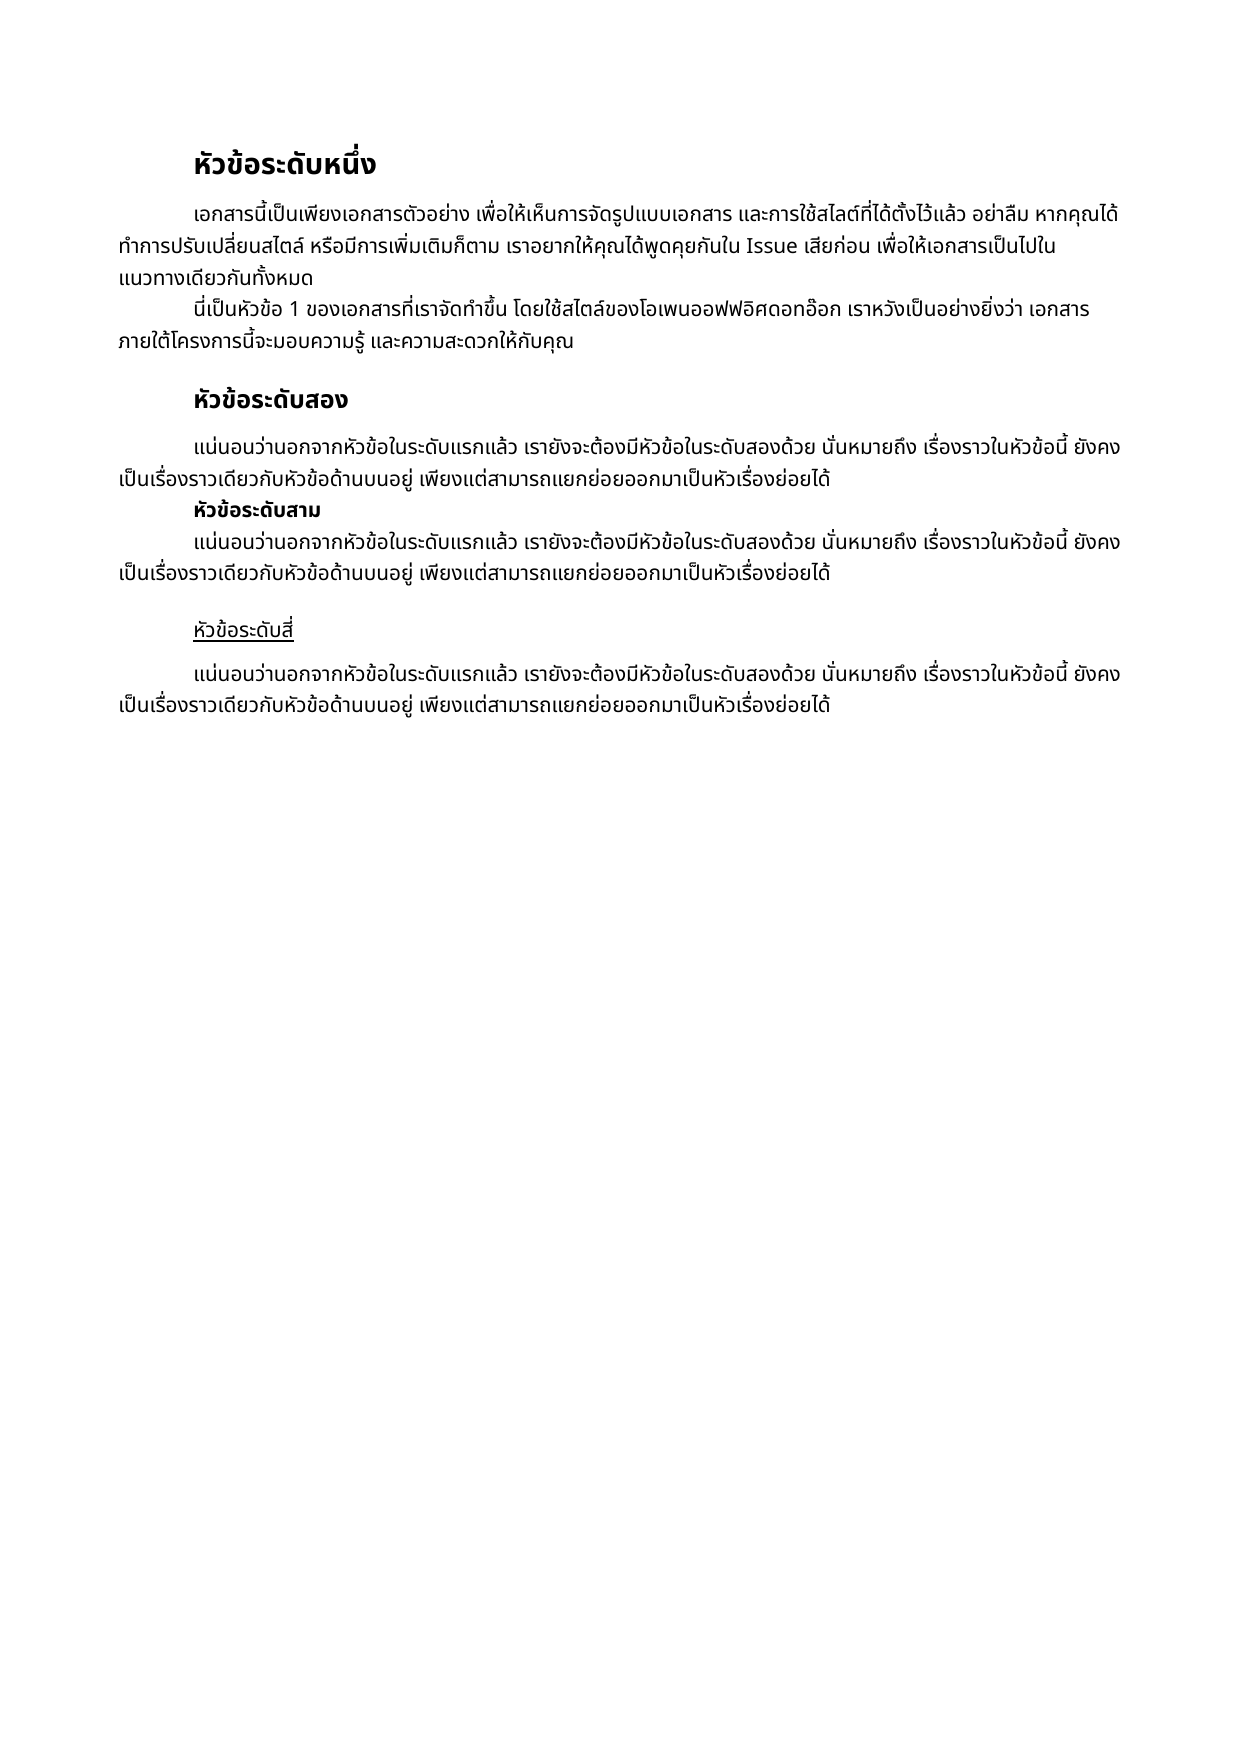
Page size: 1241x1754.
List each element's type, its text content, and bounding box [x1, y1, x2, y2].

text แน่นอนว่านอกจากหัวข้อในระดับแรกแล้ว เรายังจะต้องมีหัวข้อในระดับสองด้วย นั่นหมายถึง เรื่องราวในหัวข้อนี้ ยังคงเป็นเรื่องราวเดียวกับหัวข้อด้านบนอยู่ เพียงแต่สามารถแยกย่อยออกมาเป็นหัวเรื่องย่อยได้ [118, 527, 1122, 590]
text นี่เป็นหัวข้อ 1 ของเอกสารที่เราจัดทำขึ้น โดยใช้สไตล์ของโอเพนออฟฟอิศดอทอ๊อก เราหวังเป็นอย่างยิ่งว่า เอกสารภายใต้โครงการนี้จะมอบความรู้ และความสะดวกให้กับคุณ [118, 294, 1122, 357]
text แน่นอนว่านอกจากหัวข้อในระดับแรกแล้ว เรายังจะต้องมีหัวข้อในระดับสองด้วย นั่นหมายถึง เรื่องราวในหัวข้อนี้ ยังคงเป็นเรื่องราวเดียวกับหัวข้อด้านบนอยู่ เพียงแต่สามารถแยกย่อยออกมาเป็นหัวเรื่องย่อยได้ [118, 433, 1122, 496]
subtitle หัวข้อระดับหนึ่ง [193, 143, 1122, 187]
text เอกสารนี้เป็นเพียงเอกสารตัวอย่าง เพื่อให้เห็นการจัดรูปแบบเอกสาร และการใช้สไลต์ที่ได้ตั้งไว้แล้ว อย่าลืม หากคุณได้ทำการปรับเปลี่ยนสไตล์ หรือมีการเพิ่มเติมก็ตาม เราอยากให้คุณได้พูดคุยกันใน Issue เสียก่อน เพื่อให้เอกสารเป็นไปในแนวทางเดียวกันทั้งหมด [118, 200, 1122, 294]
text หัวข้อระดับสาม [193, 496, 1122, 527]
subtitle หัวข้อระดับสอง [118, 382, 1122, 420]
subtitle หัวข้อระดับสี่ [193, 615, 1122, 646]
text แน่นอนว่านอกจากหัวข้อในระดับแรกแล้ว เรายังจะต้องมีหัวข้อในระดับสองด้วย นั่นหมายถึง เรื่องราวในหัวข้อนี้ ยังคงเป็นเรื่องราวเดียวกับหัวข้อด้านบนอยู่ เพียงแต่สามารถแยกย่อยออกมาเป็นหัวเรื่องย่อยได้ [118, 659, 1122, 722]
